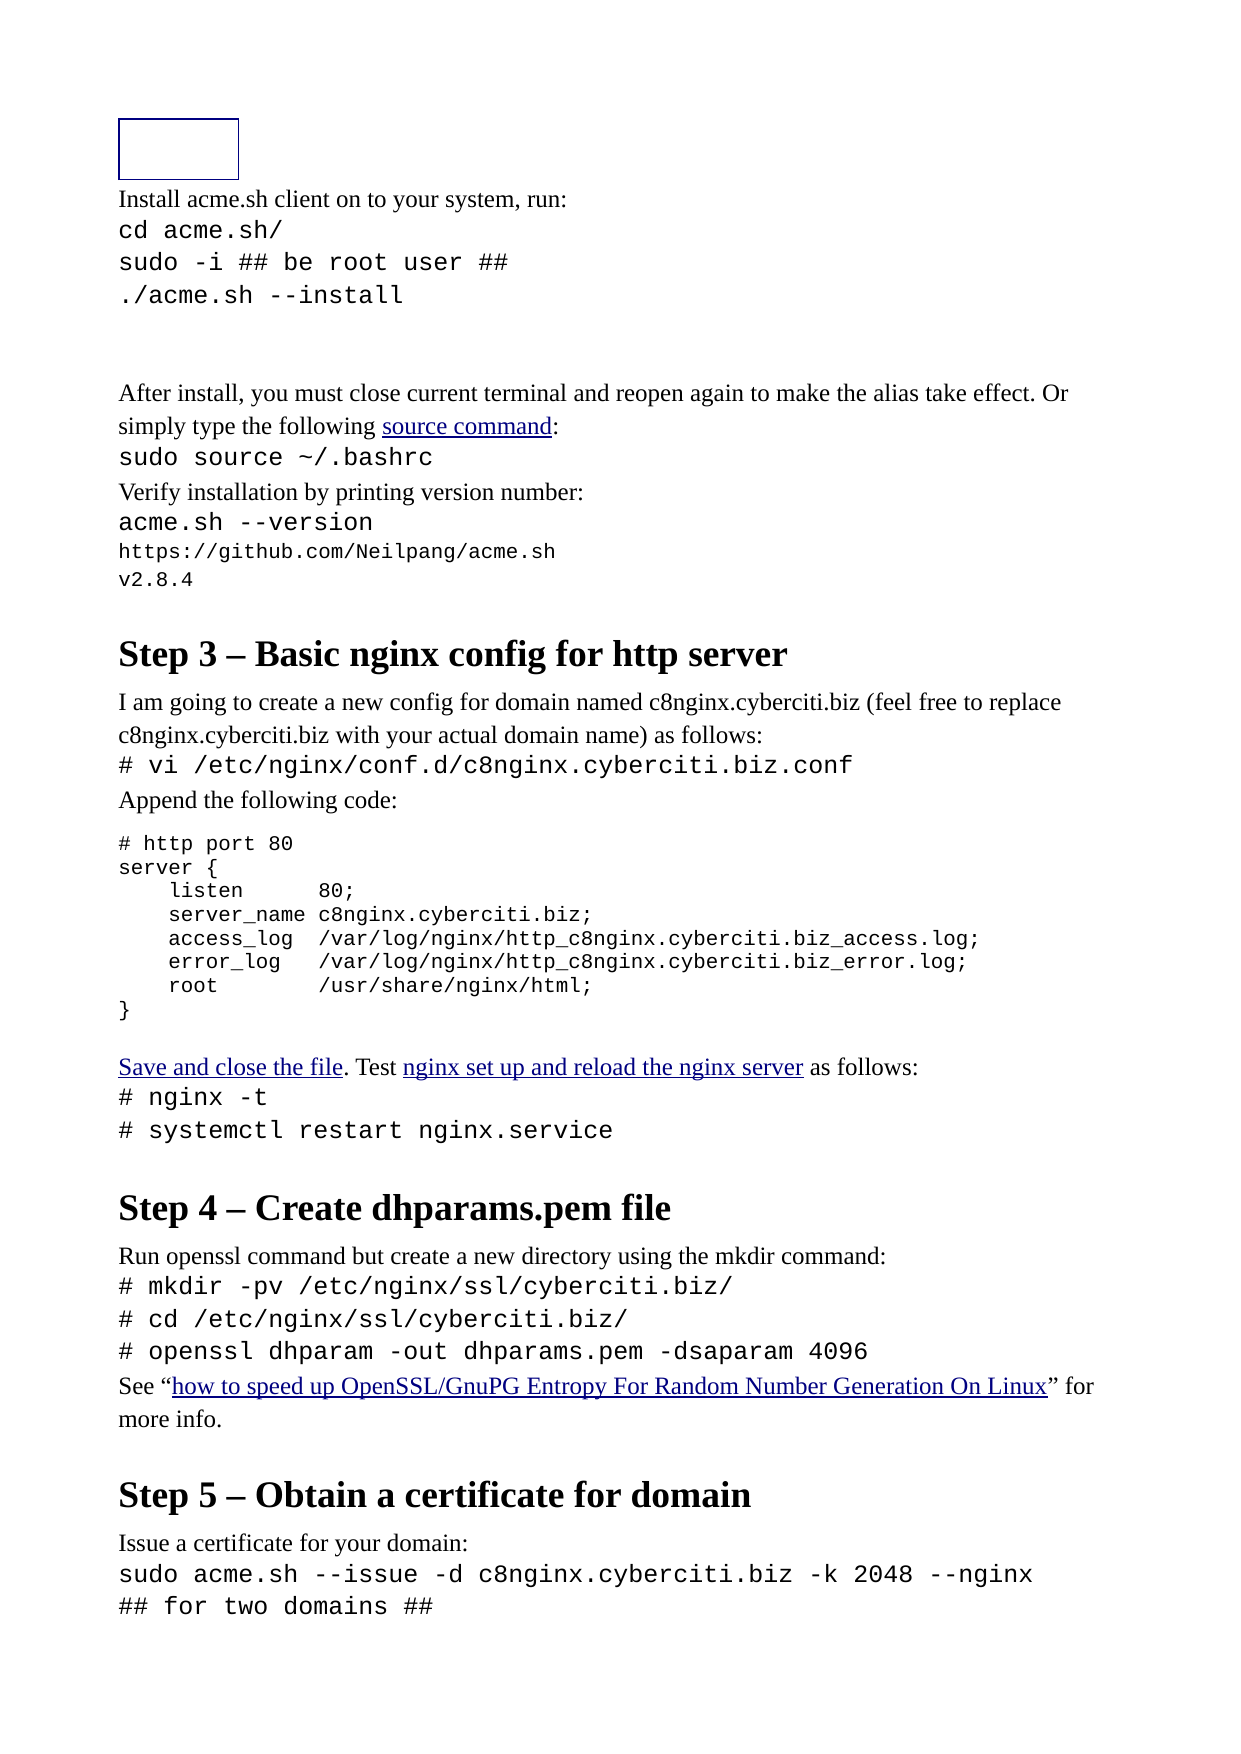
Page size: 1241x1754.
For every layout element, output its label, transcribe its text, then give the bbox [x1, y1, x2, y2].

text error_log /var/log/nginx/http_c8nginx.cyberciti.biz_error.log; [118, 951, 1122, 975]
text } [118, 999, 1122, 1022]
text I am going to create a new config for domain named c8nginx.cyberciti.biz (feel free to replace c8nginx.cyberciti.biz with your actual domain name) as follows: # vi /etc/nginx/conf.d/c8nginx.cyberciti.biz.conf Append the following code: [118, 687, 1122, 814]
text server { [118, 857, 1122, 880]
text server_name c8nginx.cyberciti.biz; [118, 904, 1122, 928]
text Install acme.sh client on to your system, run: cd acme.sh/ sudo -i ## be root user ## ./acme.sh --install After install, you must close current terminal and reopen again to make the alias take effect. Or simply type the following source command: sudo source ~/.bashrc Verify installation by printing version number: acme.sh --version https://github.com/Neilpang/acme.sh v2.8.4 [118, 118, 1122, 592]
text root /usr/share/nginx/html; [118, 975, 1122, 999]
text listen 80; [118, 880, 1122, 904]
text Issue a certificate for your domain: sudo acme.sh --issue -d c8nginx.cyberciti.biz -k 2048 --nginx ## for two domains ## [118, 1528, 1122, 1622]
text access_log /var/log/nginx/http_c8nginx.cyberciti.biz_access.log; [118, 928, 1122, 951]
subtitle Step 4 – Create dhparams.pem file [118, 1185, 1122, 1228]
subtitle Step 5 – Obtain a certificate for domain [118, 1473, 1122, 1516]
text Run openssl command but create a new directory using the mkdir command: # mkdir -pv /etc/nginx/ssl/cyberciti.biz/ # cd /etc/nginx/ssl/cyberciti.biz/ # openssl dhparam -out dhparams.pem -dsaparam 4096 See “how to speed up OpenSSL/GnuPG Entropy For Random Number Generation On Linux” for more info. [118, 1241, 1122, 1433]
subtitle Step 3 – Basic nginx config for http server [118, 631, 1122, 674]
text Save and close the file. Test nginx set up and reload the nginx server as follows: # nginx -t # systemctl restart nginx.service [118, 1052, 1122, 1146]
text # http port 80 [118, 833, 1122, 857]
